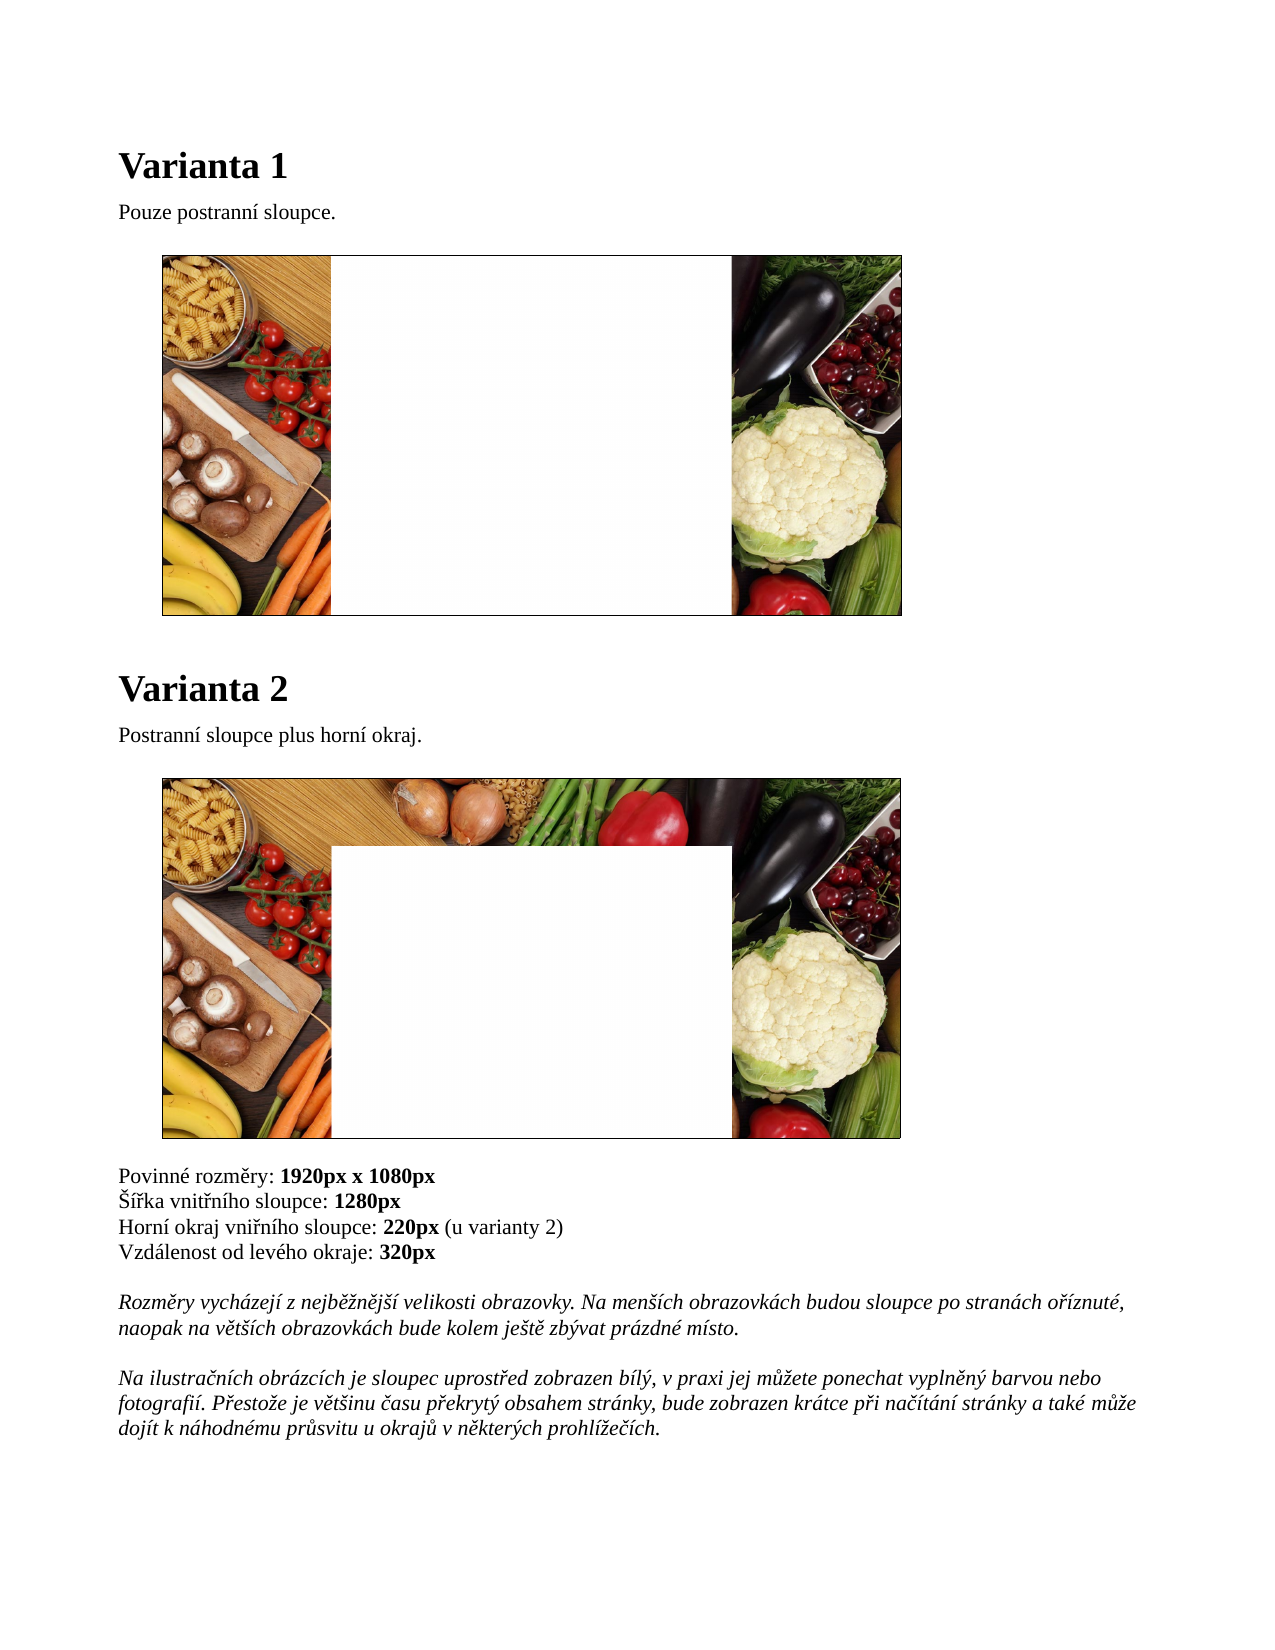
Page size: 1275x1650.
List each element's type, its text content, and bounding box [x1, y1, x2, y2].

picture [163, 256, 901, 615]
text Rozměry vycházejí z nejběžnější velikosti obrazovky. Na menších obrazovkách budou sloupce po stranách oříznuté, naopak na větších obrazovkách bude kolem ještě zbývat prázdné místo. [118, 1289, 1157, 1340]
text Na ilustračních obrázcích je sloupec uprostřed zobrazen bílý, v praxi jej můžete ponechat vyplněný barvou nebo fotografií. Přestože je většinu času překrytý obsahem stránky, bude zobrazen krátce při načítání stránky a také může dojít k náhodnému průsvitu u okrajů v některých prohlížečích. [118, 1365, 1157, 1441]
picture [163, 779, 900, 1138]
text Vzdálenost od levého okraje: 320px [118, 1239, 1157, 1264]
text Povinné rozměry: 1920px x 1080px [118, 1163, 1157, 1188]
text Horní okraj vniřního sloupce: 220px (u varianty 2) [118, 1214, 1157, 1239]
text Šířka vnitřního sloupce: 1280px [118, 1188, 1157, 1214]
subtitle Varianta 1 [118, 143, 1157, 187]
subtitle Varianta 2 [118, 666, 1157, 709]
text Postranní sloupce plus horní okraj. [118, 722, 1157, 747]
text Pouze postranní sloupce. [118, 199, 1157, 224]
